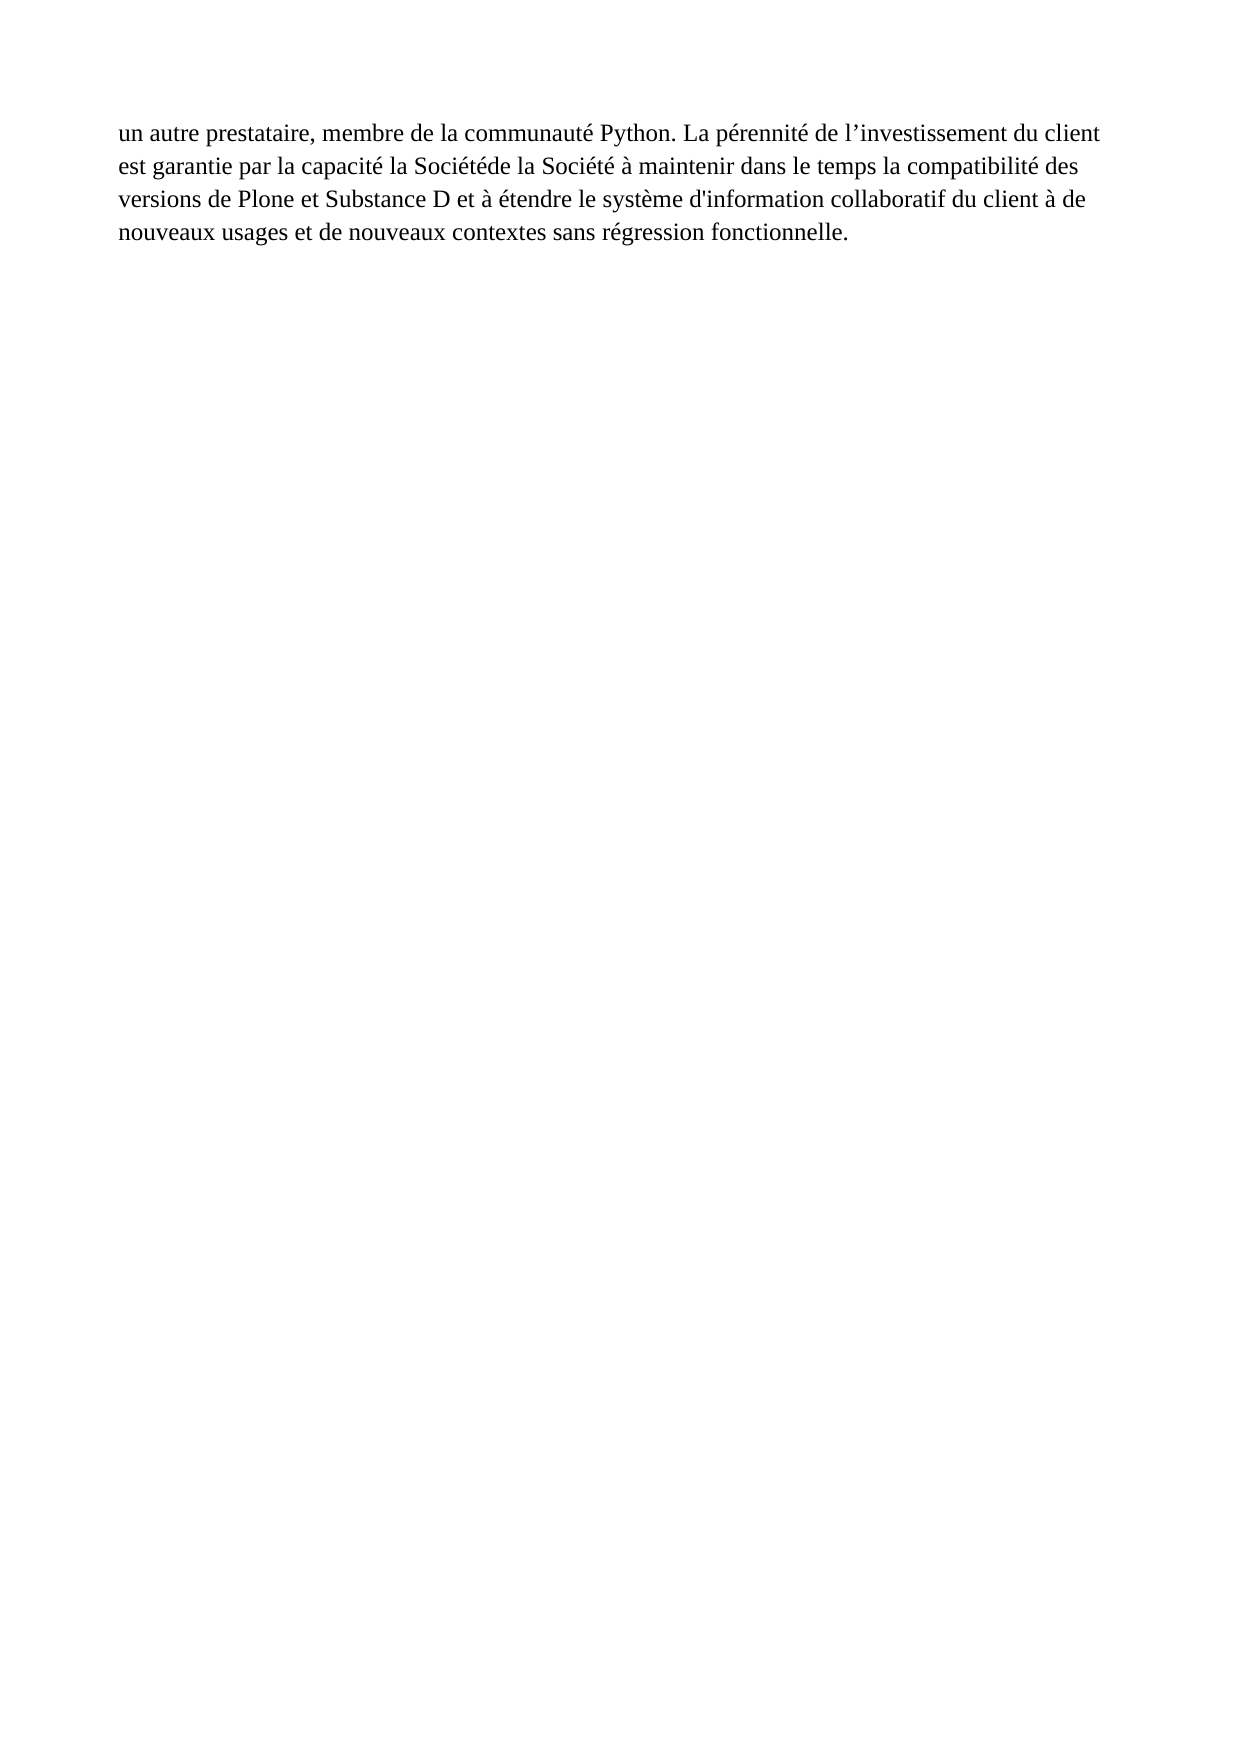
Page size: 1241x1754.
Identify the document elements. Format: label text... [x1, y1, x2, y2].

text un autre prestataire, membre de la communauté Python. La pérennité de l’investissement du client est garantie par la capacité la Sociétéde la Société à maintenir dans le temps la compatibilité des versions de Plone et Substance D et à étendre le système d'information collaboratif du client à de nouveaux usages et de nouveaux contextes sans régression fonctionnelle. [118, 118, 1122, 246]
